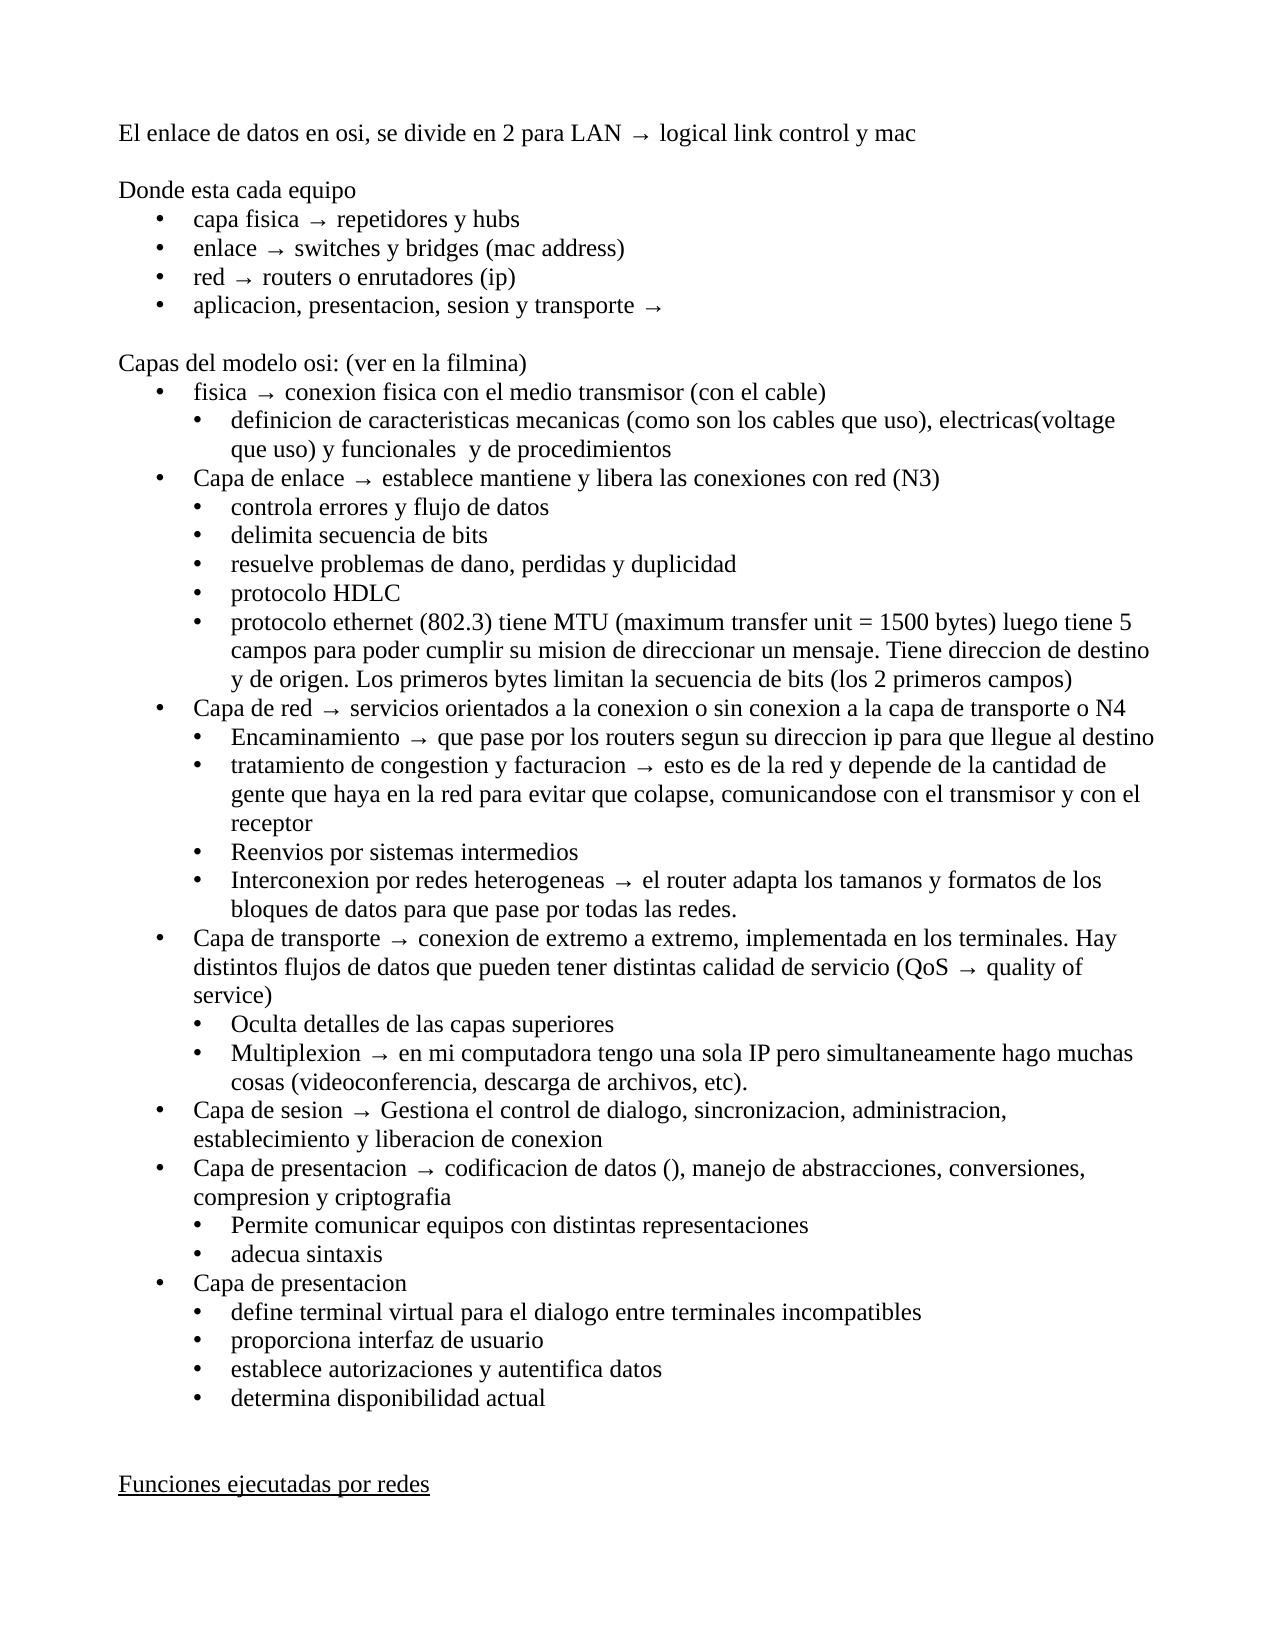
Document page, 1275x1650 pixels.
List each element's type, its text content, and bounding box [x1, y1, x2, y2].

text Donde esta cada equipo [118, 176, 1157, 204]
list Capa de sesion → Gestiona el control de dialogo, sincronizacion, administracion, establecimiento y liberacion de conexion [156, 1096, 1157, 1153]
list red → routers o enrutadores (ip) [156, 262, 1157, 291]
list adecua sintaxis [193, 1239, 1157, 1268]
list Oculta detalles de las capas superiores [193, 1009, 1157, 1038]
list determina disponibilidad actual [193, 1383, 1157, 1412]
list enlace → switches y bridges (mac address) [156, 233, 1157, 262]
text Capas del modelo osi: (ver en la filmina) [118, 348, 1157, 377]
list aplicacion, presentacion, sesion y transporte → [156, 291, 1157, 319]
list protocolo ethernet (802.3) tiene MTU (maximum transfer unit = 1500 bytes) luego tiene 5 campos para poder cumplir su mision de direccionar un mensaje. Tiene direccion de destino y de origen. Los primeros bytes limitan la secuencia de bits (los 2 primeros campos) [193, 607, 1157, 693]
list Reenvios por sistemas intermedios [193, 837, 1157, 866]
list protocolo HDLC [193, 578, 1157, 607]
list Capa de presentacion → codificacion de datos (), manejo de abstracciones, conversiones, compresion y criptografia [156, 1153, 1157, 1211]
list fisica → conexion fisica con el medio transmisor (con el cable) [156, 377, 1157, 406]
text El enlace de datos en osi, se divide en 2 para LAN → logical link control y mac [118, 118, 1157, 147]
list define terminal virtual para el dialogo entre terminales incompatibles [193, 1297, 1157, 1326]
list controla errores y flujo de datos [193, 492, 1157, 521]
list resuelve problemas de dano, perdidas y duplicidad [193, 549, 1157, 578]
list Encaminamiento → que pase por los routers segun su direccion ip para que llegue al destino [193, 722, 1157, 751]
list tratamiento de congestion y facturacion → esto es de la red y depende de la cantidad de gente que haya en la red para evitar que colapse, comunicandose con el transmisor y con el receptor [193, 751, 1157, 837]
text Funciones ejecutadas por redes [118, 1469, 1157, 1498]
list establece autorizaciones y autentifica datos [193, 1354, 1157, 1383]
list definicion de caracteristicas mecanicas (como son los cables que uso), electricas(voltage que uso) y funcionales y de procedimientos [193, 406, 1157, 463]
list delimita secuencia de bits [193, 521, 1157, 549]
list Capa de presentacion [156, 1268, 1157, 1297]
list Capa de red → servicios orientados a la conexion o sin conexion a la capa de transporte o N4 [156, 693, 1157, 722]
list Interconexion por redes heterogeneas → el router adapta los tamanos y formatos de los bloques de datos para que pase por todas las redes. [193, 866, 1157, 923]
list Capa de enlace → establece mantiene y libera las conexiones con red (N3) [156, 463, 1157, 492]
list Multiplexion → en mi computadora tengo una sola IP pero simultaneamente hago muchas cosas (videoconferencia, descarga de archivos, etc). [193, 1038, 1157, 1096]
list capa fisica → repetidores y hubs [156, 204, 1157, 233]
list Permite comunicar equipos con distintas representaciones [193, 1211, 1157, 1239]
list Capa de transporte → conexion de extremo a extremo, implementada en los terminales. Hay distintos flujos de datos que pueden tener distintas calidad de servicio (QoS → quality of service) [156, 923, 1157, 1009]
list proporciona interfaz de usuario [193, 1326, 1157, 1354]
